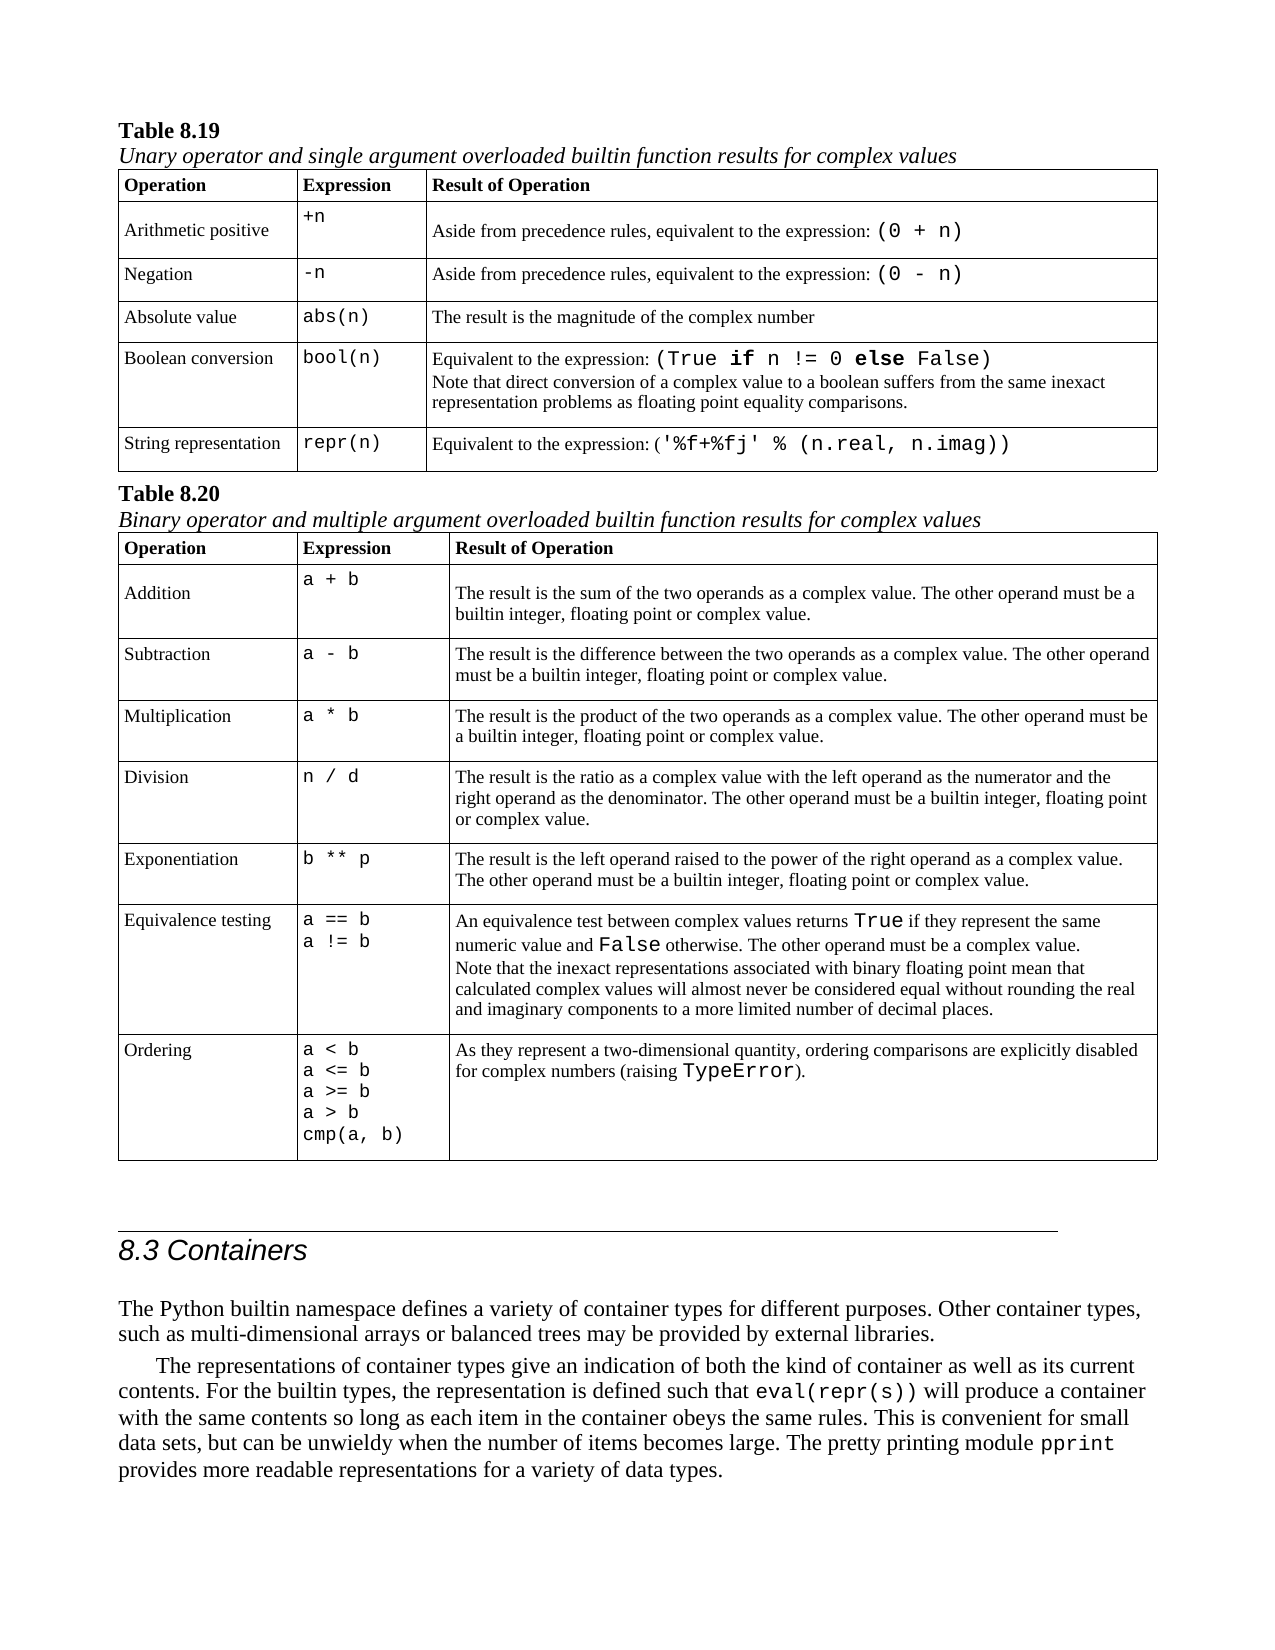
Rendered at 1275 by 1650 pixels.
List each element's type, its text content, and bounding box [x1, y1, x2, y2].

table_cell Equivalent to the expression: ('%f+%fj' % (n.real, n.imag)) [427, 428, 1157, 471]
table_cell Ordering [119, 1035, 297, 1160]
table_cell a * b [298, 701, 449, 761]
table_cell -n [298, 259, 426, 301]
text The Python builtin namespace defines a variety of container types for different purposes. Other container types, such as multi-dimensional arrays or balanced trees may be provided by external libraries. [118, 1296, 1157, 1347]
table_cell The result is the difference between the two operands as a complex value. The other operand must be a builtin integer, floating point or complex value. [450, 639, 1157, 699]
table_cell The result is the ratio as a complex value with the left operand as the numerator and the right operand as the denominator. The other operand must be a builtin integer, floating point or complex value. [450, 762, 1157, 843]
table_cell a - b [298, 639, 449, 699]
table_cell +n [298, 202, 426, 257]
table_cell Arithmetic positive [119, 202, 297, 257]
table_header Result of Operation [427, 170, 1157, 201]
table_header Expression [298, 533, 449, 564]
text Table 8.20 [118, 481, 1157, 507]
table_cell Absolute value [119, 302, 297, 342]
table_cell bool(n) [298, 343, 426, 427]
table_cell abs(n) [298, 302, 426, 342]
table_cell String representation [119, 428, 297, 471]
table_cell Addition [119, 565, 297, 638]
table_cell n / d [298, 762, 449, 843]
table_cell The result is the sum of the two operands as a complex value. The other operand must be a builtin integer, floating point or complex value. [450, 565, 1157, 638]
subtitle 8.3 Containers [118, 1232, 1058, 1267]
table_cell Multiplication [119, 701, 297, 761]
text Table 8.19 [118, 118, 1157, 143]
table_cell Negation [119, 259, 297, 301]
table_cell Subtraction [119, 639, 297, 699]
table_cell Division [119, 762, 297, 843]
table_cell Exponentiation [119, 844, 297, 904]
table_header Operation [119, 170, 297, 201]
text Binary operator and multiple argument overloaded builtin function results for complex values [118, 507, 1157, 532]
table_cell a < b a <= b a >= b a > b cmp(a, b) [298, 1035, 449, 1160]
table_header Expression [298, 170, 426, 201]
table_cell Aside from precedence rules, equivalent to the expression: (0 + n) [427, 202, 1157, 257]
table_cell repr(n) [298, 428, 426, 471]
table_header Result of Operation [450, 533, 1157, 564]
table_cell The result is the magnitude of the complex number [427, 302, 1157, 342]
table_cell Equivalent to the expression: (True if n != 0 else False) Note that direct conversion of a complex value to a boolean suffers from the same inexact representation problems as floating point equality comparisons. [427, 343, 1157, 427]
table_header Operation [119, 533, 297, 564]
table_cell a == b a != b [298, 905, 449, 1034]
table_cell An equivalence test between complex values returns True if they represent the same numeric value and False otherwise. The other operand must be a complex value. Note that the inexact representations associated with binary floating point mean that calculated complex values will almost never be considered equal without rounding the real and imaginary components to a more limited number of decimal places. [450, 905, 1157, 1034]
table_cell The result is the left operand raised to the power of the right operand as a complex value. The other operand must be a builtin integer, floating point or complex value. [450, 844, 1157, 904]
table_cell Aside from precedence rules, equivalent to the expression: (0 - n) [427, 259, 1157, 301]
table_cell Boolean conversion [119, 343, 297, 427]
text Unary operator and single argument overloaded builtin function results for complex values [118, 143, 1157, 169]
table_cell Equivalence testing [119, 905, 297, 1034]
table_cell b ** p [298, 844, 449, 904]
table_cell a + b [298, 565, 449, 638]
table_cell The result is the product of the two operands as a complex value. The other operand must be a builtin integer, floating point or complex value. [450, 701, 1157, 761]
text The representations of container types give an indication of both the kind of container as well as its current contents. For the builtin types, the representation is defined such that eval(repr(s)) will produce a container with the same contents so long as each item in the container obeys the same rules. This is convenient for small data sets, but can be unwieldy when the number of items becomes large. The pretty printing module pprint provides more readable representations for a variety of data types. [118, 1353, 1157, 1482]
table_cell As they represent a two-dimensional quantity, ordering comparisons are explicitly disabled for complex numbers (raising TypeError). [450, 1035, 1157, 1160]
